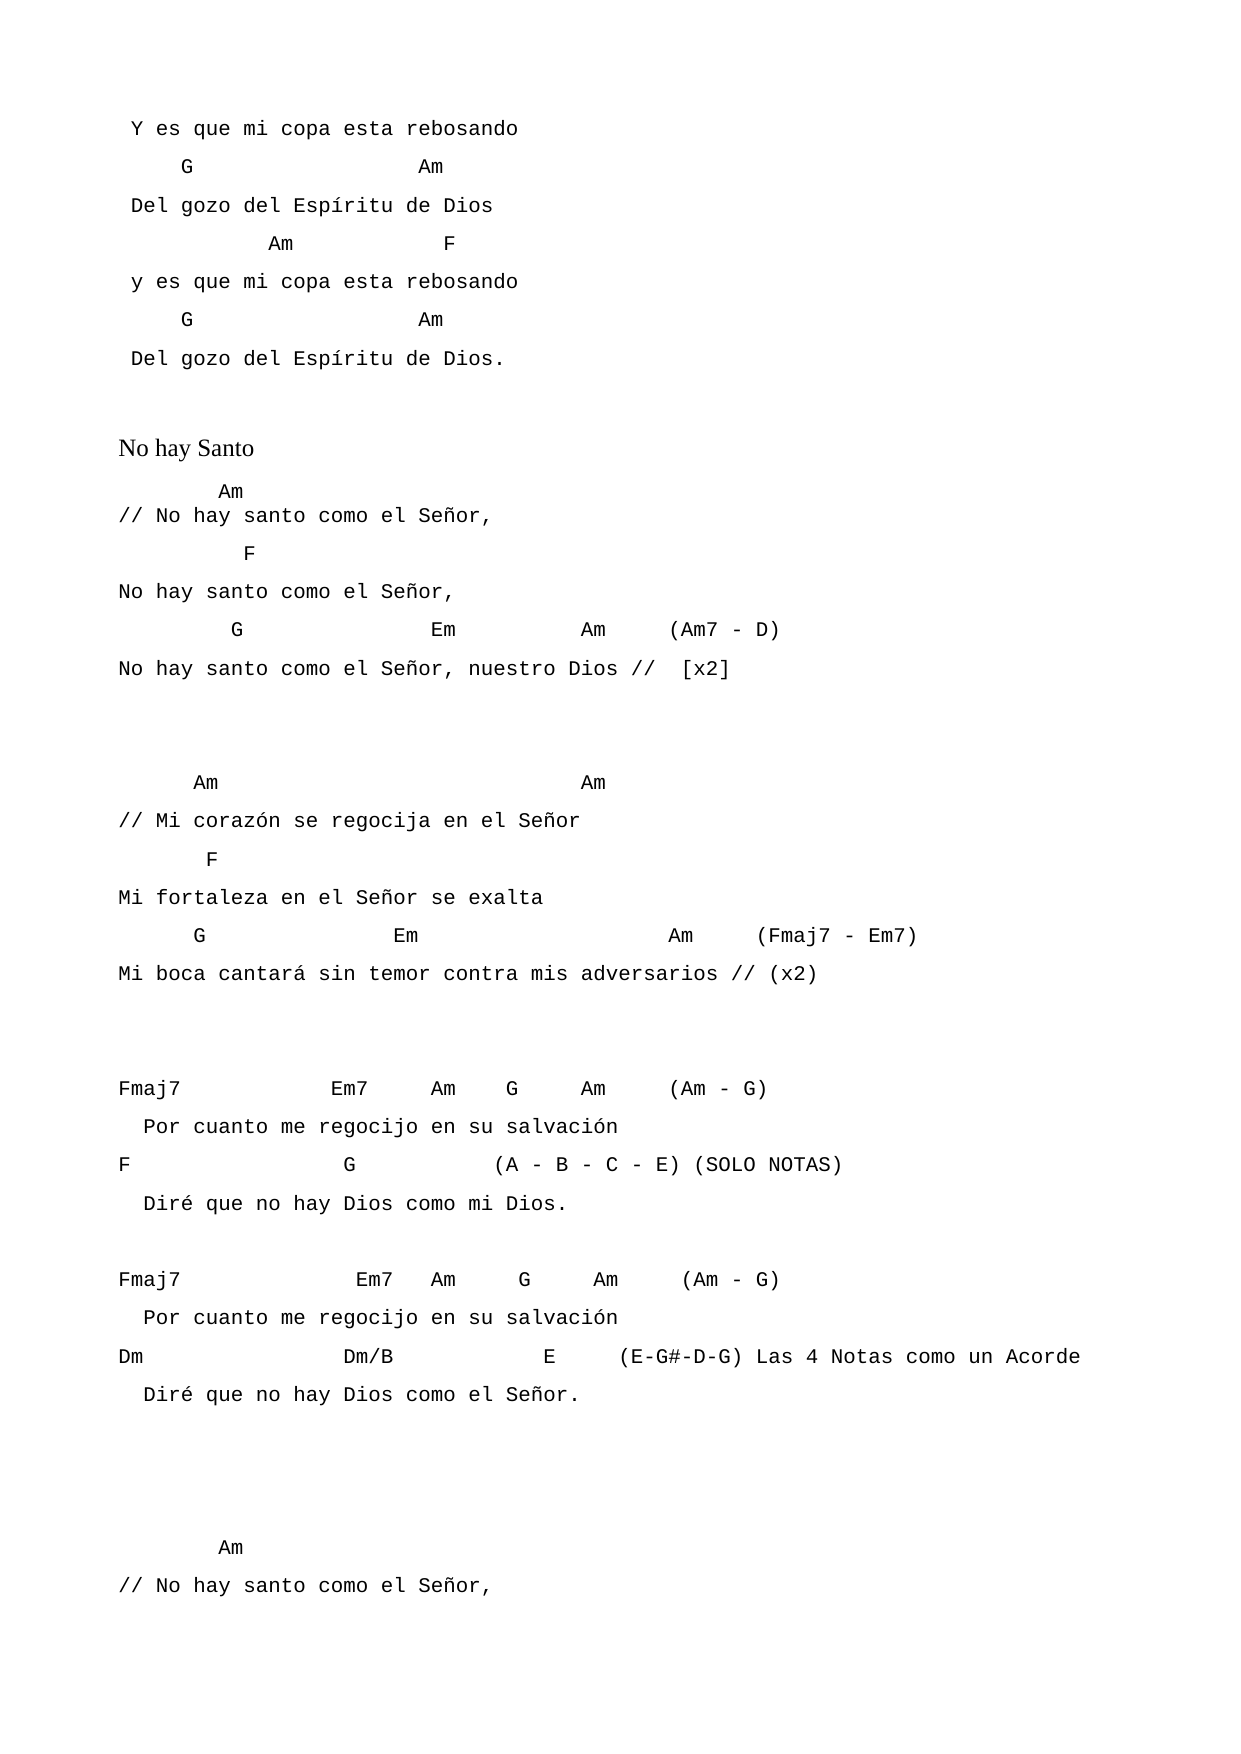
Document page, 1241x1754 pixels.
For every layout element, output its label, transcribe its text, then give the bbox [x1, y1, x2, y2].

text // No hay santo como el Señor, [118, 1575, 1122, 1599]
text Por cuanto me regocijo en su salvación [118, 1307, 1122, 1331]
text Am [118, 1537, 1122, 1560]
text Mi fortaleza en el Señor se exalta [118, 887, 1122, 911]
text // Mi corazón se regocija en el Señor [118, 810, 1122, 834]
text Y es que mi copa esta rebosando [118, 118, 1122, 142]
text G Em Am (Am7 - D) [118, 619, 1122, 643]
text No hay santo como el Señor, [118, 581, 1122, 605]
text G Em Am (Fmaj7 - Em7) [118, 925, 1122, 949]
text No hay Santo [118, 433, 1122, 462]
text Mi boca cantará sin temor contra mis adversarios // (x2) [118, 963, 1122, 987]
text G Am [118, 309, 1122, 333]
text G Am [118, 156, 1122, 180]
text F [118, 543, 1122, 566]
text y es que mi copa esta rebosando [118, 271, 1122, 295]
text Del gozo del Espíritu de Dios [118, 194, 1122, 218]
text F G (A - B - C - E) (SOLO NOTAS) [118, 1154, 1122, 1178]
text Diré que no hay Dios como mi Dios. [118, 1193, 1122, 1216]
text Am Am [118, 772, 1122, 796]
text Am [118, 481, 1122, 504]
text Fmaj7 Em7 Am G Am (Am - G) [118, 1078, 1122, 1102]
text Por cuanto me regocijo en su salvación [118, 1116, 1122, 1140]
text Am F [118, 233, 1122, 256]
text // No hay santo como el Señor, [118, 504, 1122, 528]
text Del gozo del Espíritu de Dios. [118, 347, 1122, 371]
text F [118, 849, 1122, 872]
text Dm Dm/B E (E-G#-D-G) Las 4 Notas como un Acorde [118, 1346, 1122, 1369]
text No hay santo como el Señor, nuestro Dios // [x2] [118, 657, 1122, 681]
text Diré que no hay Dios como el Señor. [118, 1384, 1122, 1407]
text Fmaj7 Em7 Am G Am (Am - G) [118, 1269, 1122, 1293]
